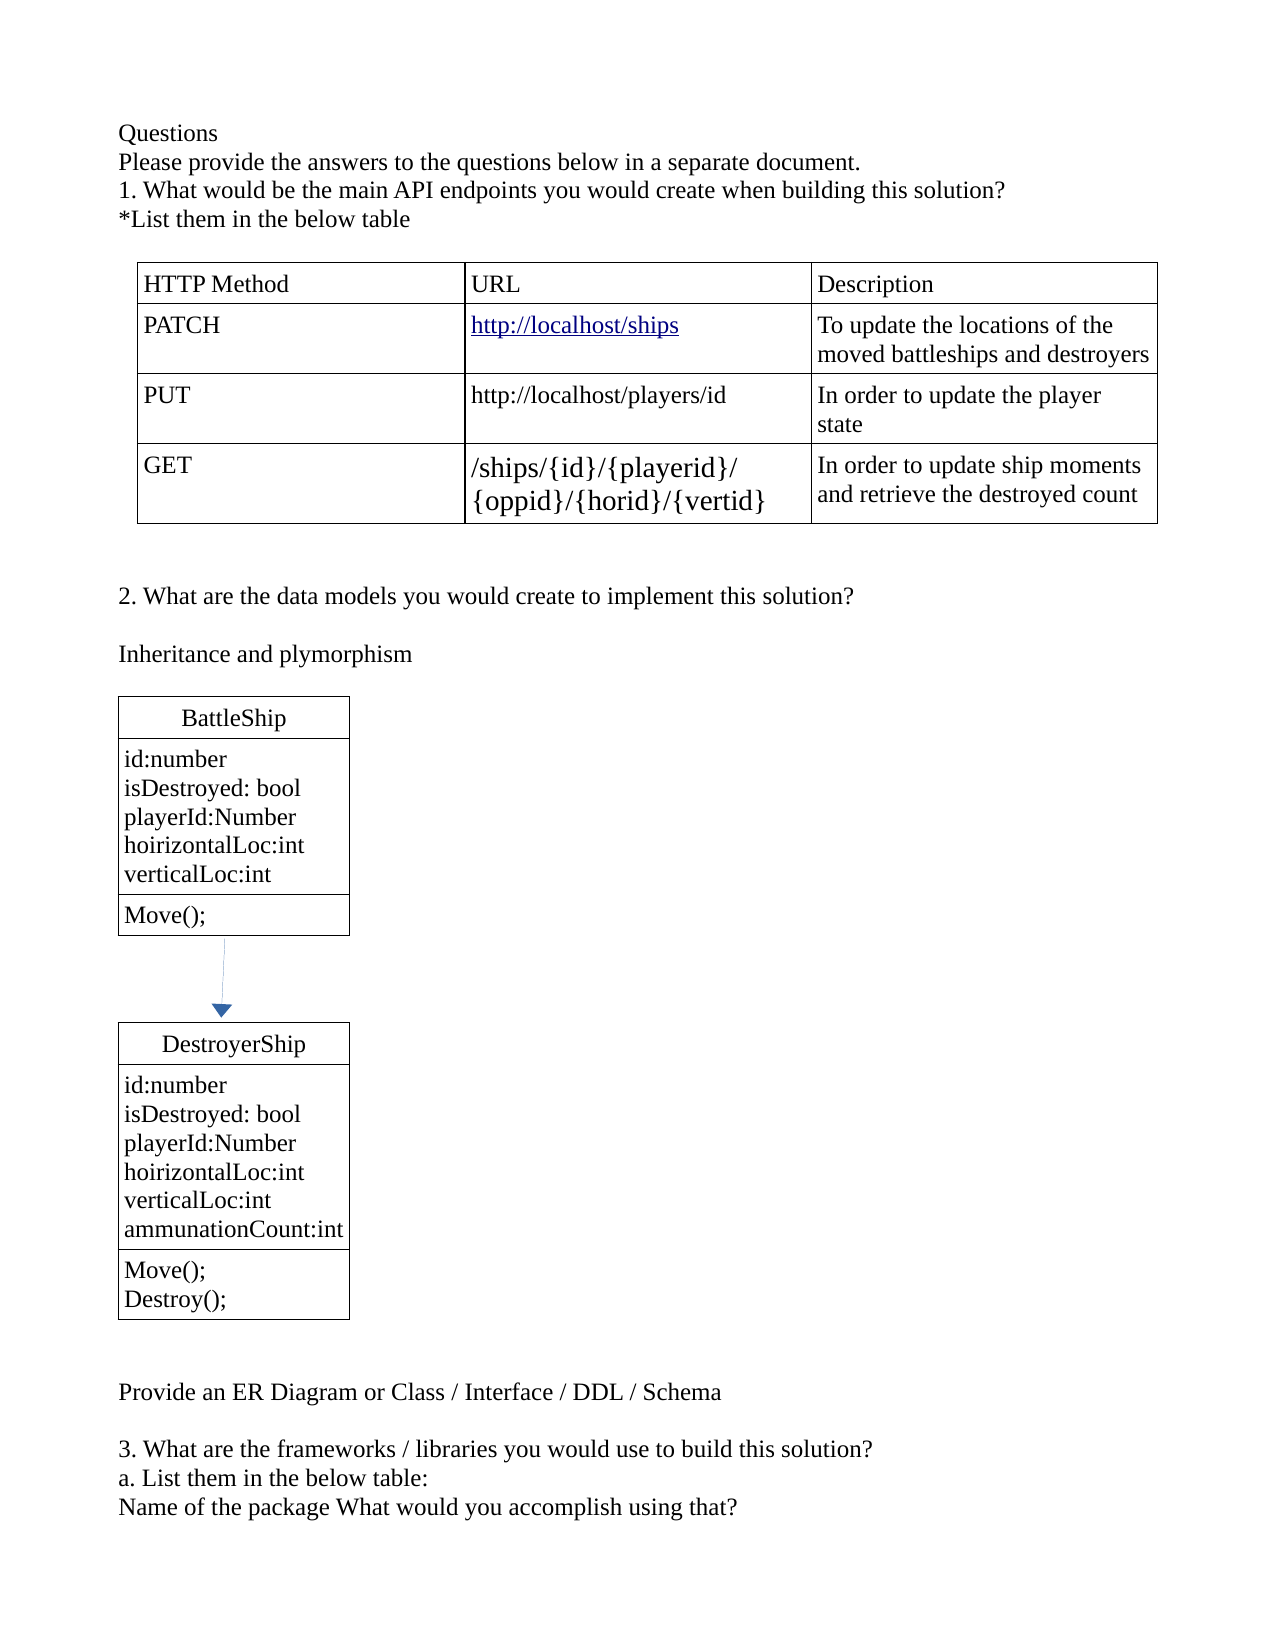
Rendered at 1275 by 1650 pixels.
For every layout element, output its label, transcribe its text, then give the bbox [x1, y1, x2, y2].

table_header Description [812, 263, 1157, 303]
text Provide an ER Diagram or Class / Interface / DDL / Schema [118, 1377, 1157, 1406]
text Questions [118, 118, 1157, 147]
table_cell http://localhost/ships [466, 304, 811, 373]
table_cell GET [138, 444, 464, 523]
table_cell To update the locations of the moved battleships and destroyers [812, 304, 1157, 373]
text 1. What would be the main API endpoints you would create when building this solution? [118, 176, 1157, 204]
table_cell In order to update ship moments and retrieve the destroyed count [812, 444, 1157, 523]
table_cell In order to update the player state [812, 374, 1157, 443]
table_header URL [466, 263, 811, 303]
text 3. What are the frameworks / libraries you would use to build this solution? [118, 1434, 1157, 1463]
table_cell Move(); Destroy(); [119, 1250, 349, 1318]
table_cell id:number isDestroyed: bool playerId:Number hoirizontalLoc:int verticalLoc:int ammunationCount:int [119, 1065, 349, 1248]
text Inheritance and plymorphism [118, 639, 1157, 667]
table_header DestroyerShip [119, 1023, 349, 1063]
table_cell PATCH [138, 304, 464, 373]
text *List them in the below table [118, 204, 1157, 233]
table_cell PUT [138, 374, 464, 443]
table_cell id:number isDestroyed: bool playerId:Number hoirizontalLoc:int verticalLoc:int [119, 739, 349, 894]
table_cell /ships/{id}/{playerid}/{oppid}/{horid}/{vertid} [466, 444, 811, 523]
table_cell Move(); [119, 895, 349, 935]
text Please provide the answers to the questions below in a separate document. [118, 147, 1157, 176]
table_cell http://localhost/players/id [466, 374, 811, 443]
table_header BattleShip [119, 697, 349, 737]
text 2. What are the data models you would create to implement this solution? [118, 581, 1157, 610]
text a. List them in the below table: [118, 1463, 1157, 1492]
table_header HTTP Method [138, 263, 464, 303]
text Name of the package What would you accomplish using that? [118, 1492, 1157, 1521]
